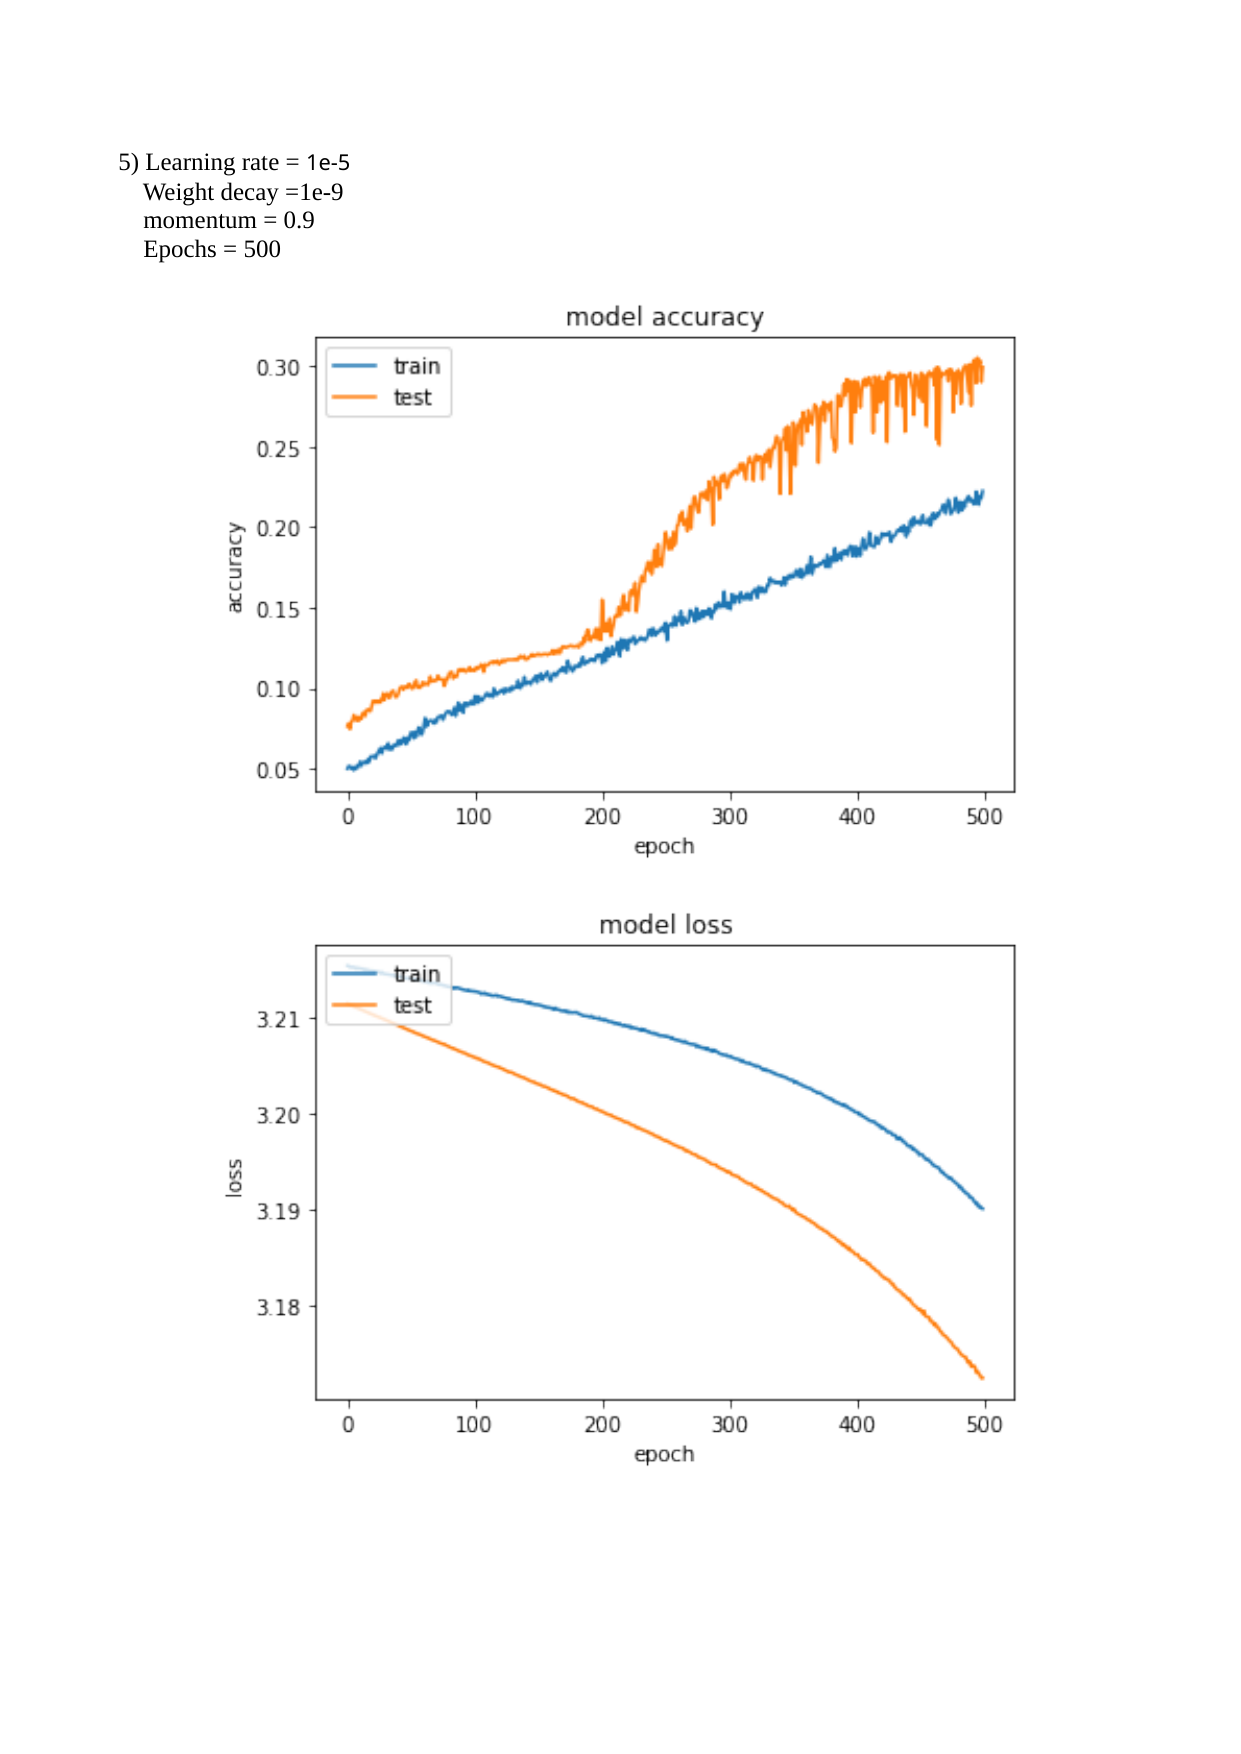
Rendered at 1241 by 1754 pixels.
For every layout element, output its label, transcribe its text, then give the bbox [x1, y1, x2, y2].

text momentum = 0.9 [118, 205, 1122, 234]
picture [211, 899, 1029, 1479]
text Weight decay =1e-9 [118, 177, 1122, 205]
text 5) Learning rate = 1e-5 [118, 147, 1122, 177]
text Epochs = 500 [118, 234, 1122, 263]
picture [211, 291, 1029, 871]
